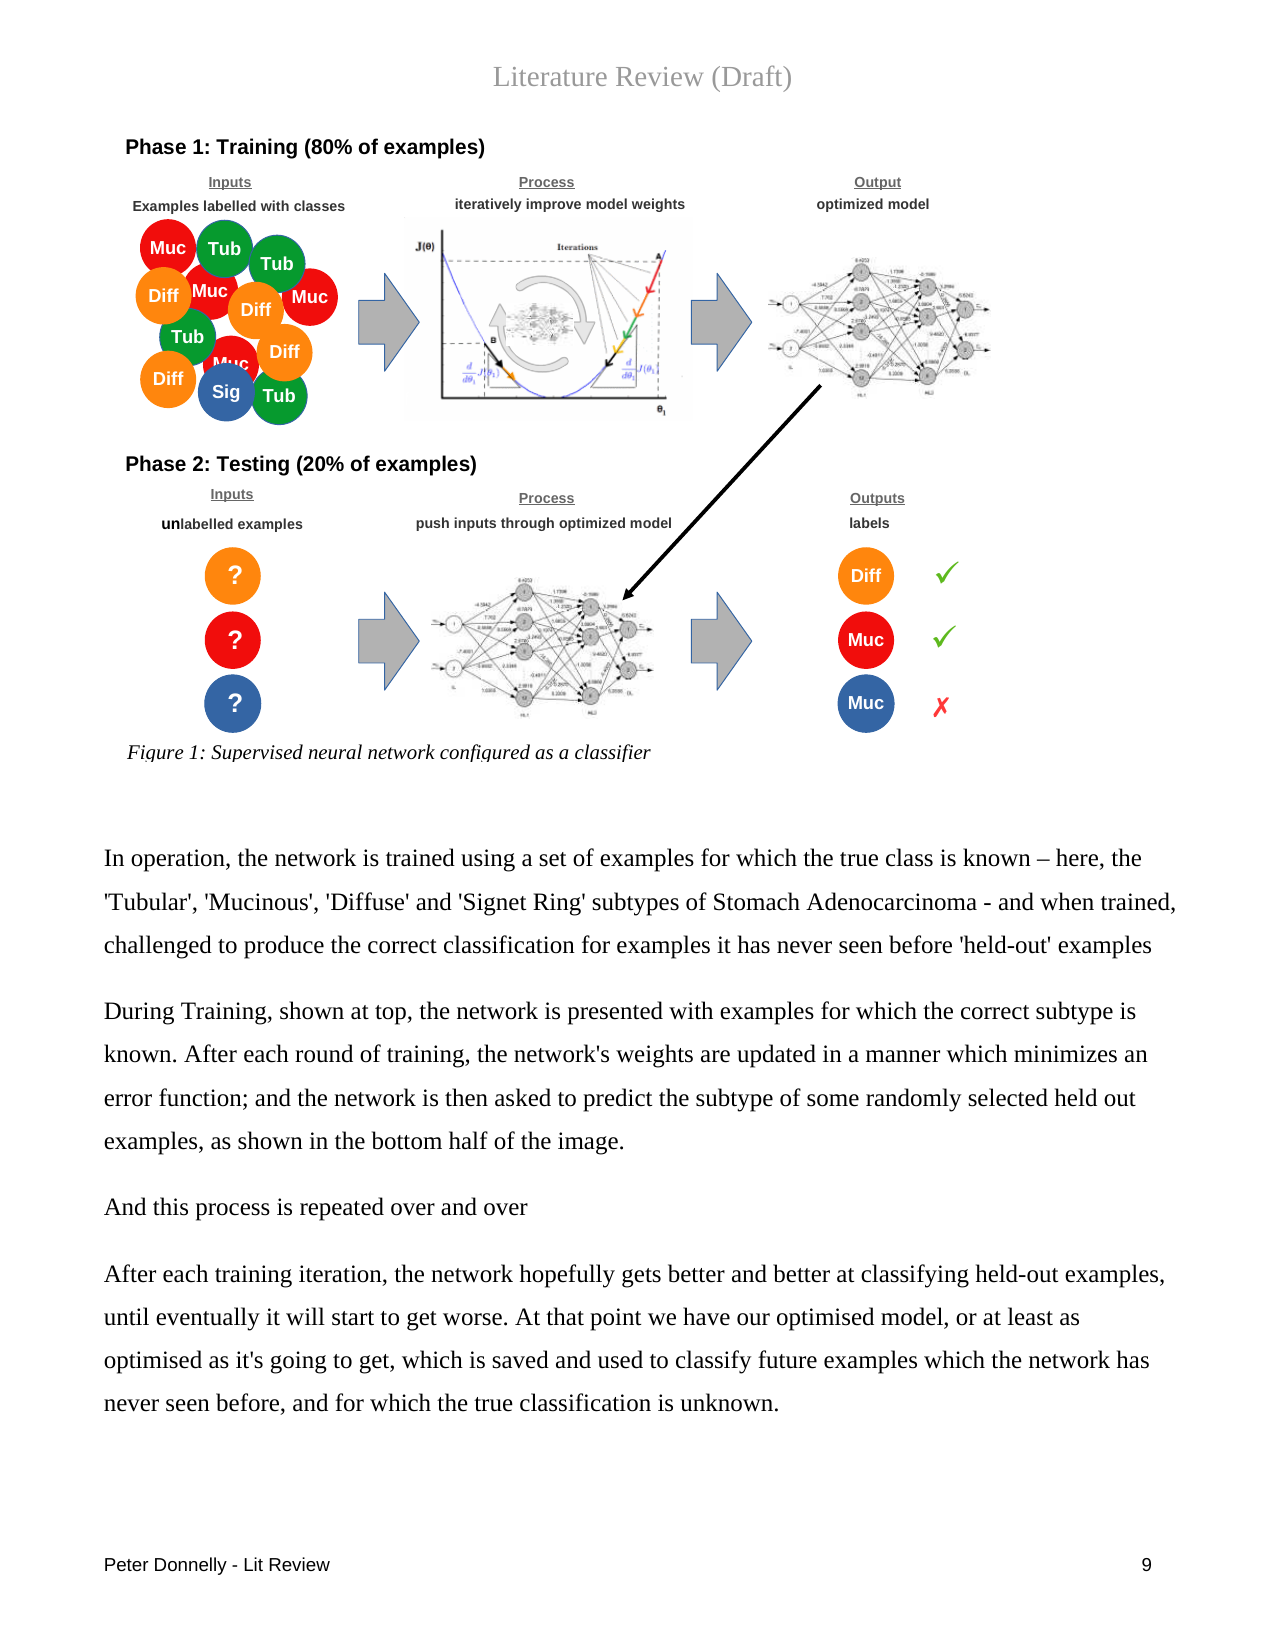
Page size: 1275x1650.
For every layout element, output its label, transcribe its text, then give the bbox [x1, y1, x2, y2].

text And this process is repeated over and over [103, 1192, 1181, 1221]
text Figure 1: Supervised neural network configured as a classifier [127, 735, 1157, 762]
text In operation, the network is trained using a set of examples for which the true class is known – here, the 'Tubular', 'Mucinous', 'Diffuse' and 'Signet Ring' subtypes of Stomach Adenocarcinoma - and when trained, challenged to produce the correct classification for examples it has never seen before 'held-out' examples [103, 843, 1181, 958]
text After each training iteration, the network hopefully gets better and better at classifying held-out examples, until eventually it will start to get worse. At that point we have our optimised model, or at least as optimised as it's going to get, which is saved and used to classify future examples which the network has never seen before, and for which the true classification is unknown. [103, 1259, 1181, 1417]
text During Training, shown at top, the network is presented with examples for which the correct subtype is known. After each round of training, the network's weights are updated in a manner which minimizes an error function; and the network is then asked to predict the subtype of some randomly selected held out examples, as shown in the bottom half of the image. [103, 996, 1181, 1154]
